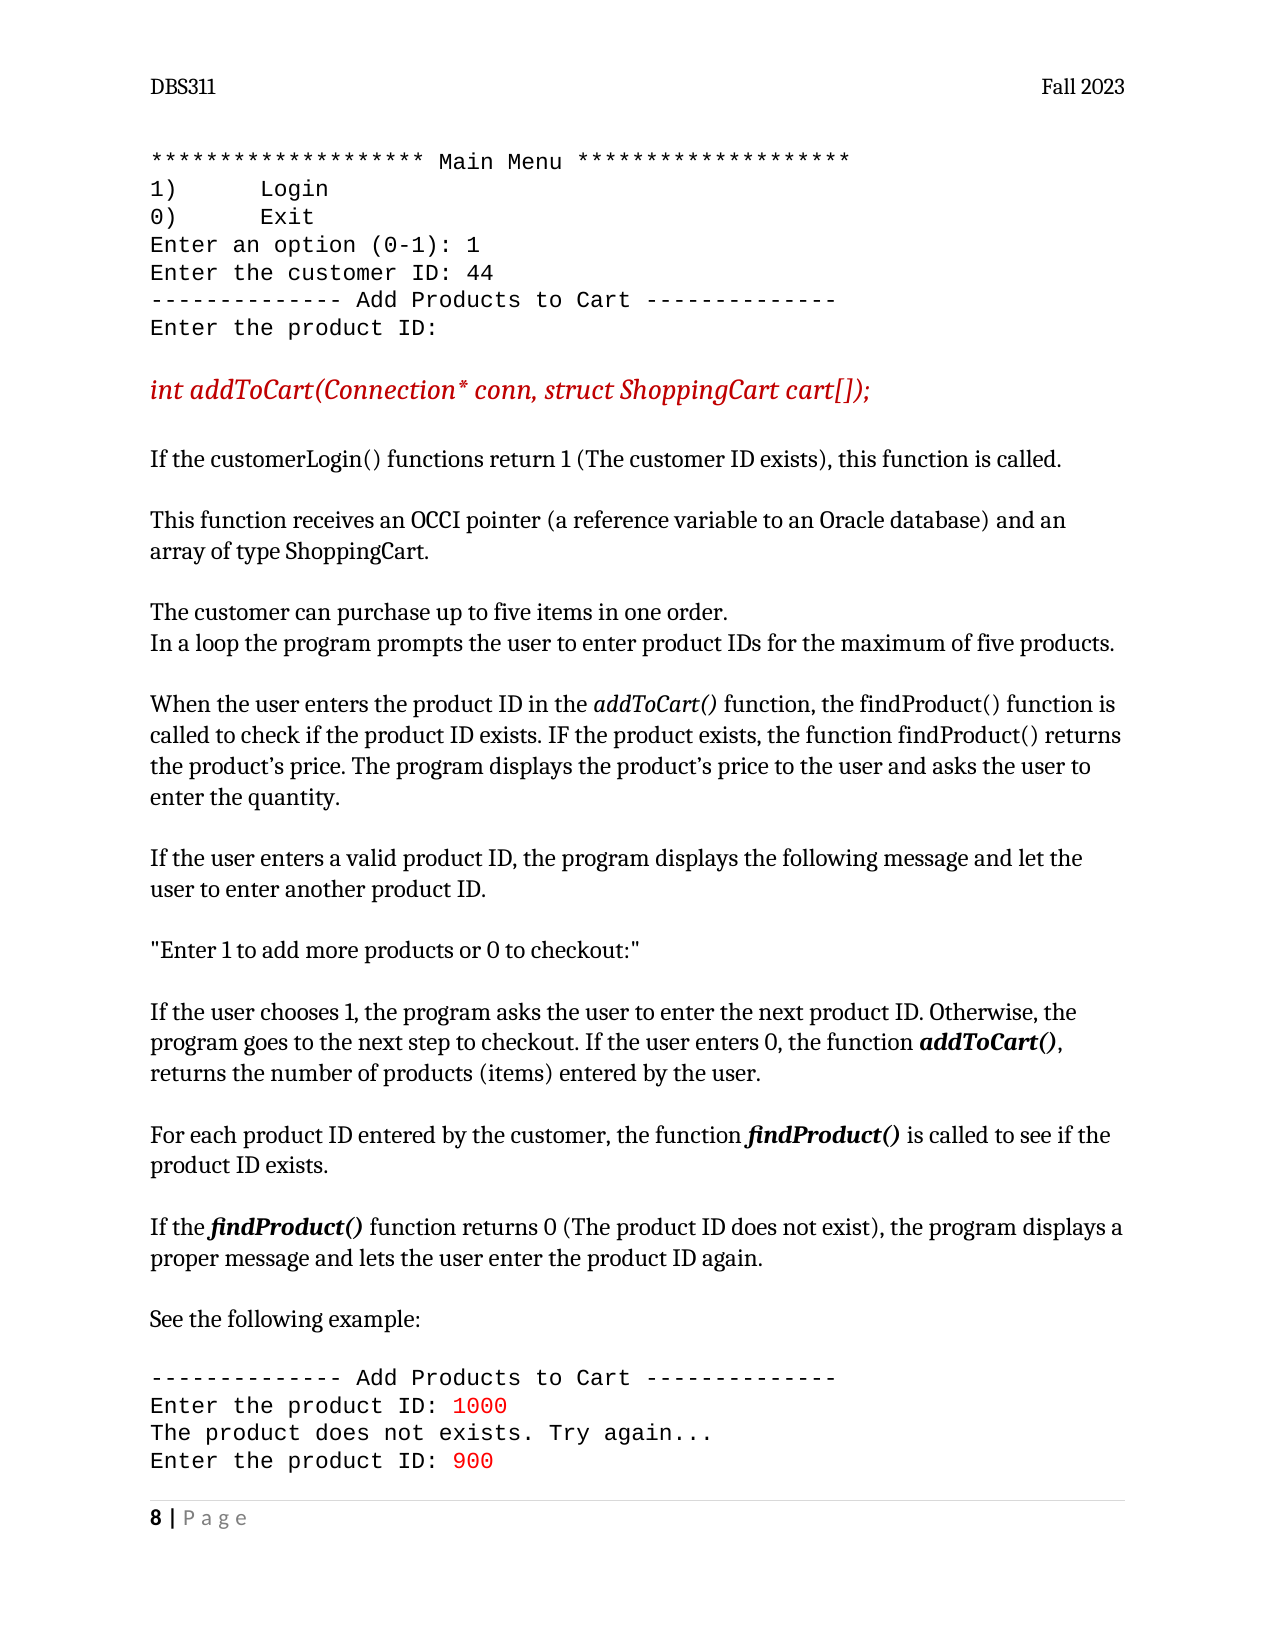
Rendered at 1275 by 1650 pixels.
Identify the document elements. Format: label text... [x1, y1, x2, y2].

list int addToCart(Connection* conn, struct ShoppingCart cart[]); [150, 373, 1125, 406]
list If the user chooses 1, the program asks the user to enter the next product ID. Otherwise, the program goes to the next step to checkout. If the user enters 0, the function addToCart(), returns the number of products (items) entered by the user. [150, 998, 1125, 1088]
list If the customerLogin() functions return 1 (The customer ID exists), this function is called. [150, 444, 1125, 473]
list If the findProduct() function returns 0 (The product ID does not exist), the program displays a proper message and lets the user enter the product ID again. [150, 1213, 1125, 1272]
list ******************** Main Menu ******************** [150, 150, 1125, 176]
list Enter the product ID: [150, 316, 1125, 342]
list 0) Exit [150, 205, 1125, 231]
list The product does not exists. Try again... [150, 1422, 1125, 1448]
list -------------- Add Products to Cart -------------- [150, 1366, 1125, 1392]
list When the user enters the product ID in the addToCart() function, the findProduct() function is called to check if the product ID exists. IF the product exists, the function findProduct() returns the product’s price. The program displays the product’s price to the user and asks the user to enter the quantity. [150, 690, 1125, 811]
list This function receives an OCCI pointer (a reference variable to an Oracle database) and an array of type ShoppingCart. [150, 506, 1125, 565]
list For each product ID entered by the customer, the function findProduct() is called to see if the product ID exists. [150, 1121, 1125, 1180]
list See the following example: [150, 1305, 1125, 1334]
list The customer can purchase up to five items in one order. [150, 598, 1125, 627]
list Enter the product ID: 1000 [150, 1394, 1125, 1420]
list Enter the customer ID: 44 [150, 261, 1125, 287]
list "Enter 1 to add more products or 0 to checkout:" [150, 936, 1125, 965]
list If the user enters a valid product ID, the program displays the following message and let the user to enter another product ID. [150, 844, 1125, 903]
list 1) Login [150, 178, 1125, 204]
list Enter an option (0-1): 1 [150, 233, 1125, 259]
list Enter the product ID: 900 [150, 1449, 1125, 1475]
list In a loop the program prompts the user to enter product IDs for the maximum of five products. [150, 629, 1125, 658]
list -------------- Add Products to Cart -------------- [150, 288, 1125, 314]
